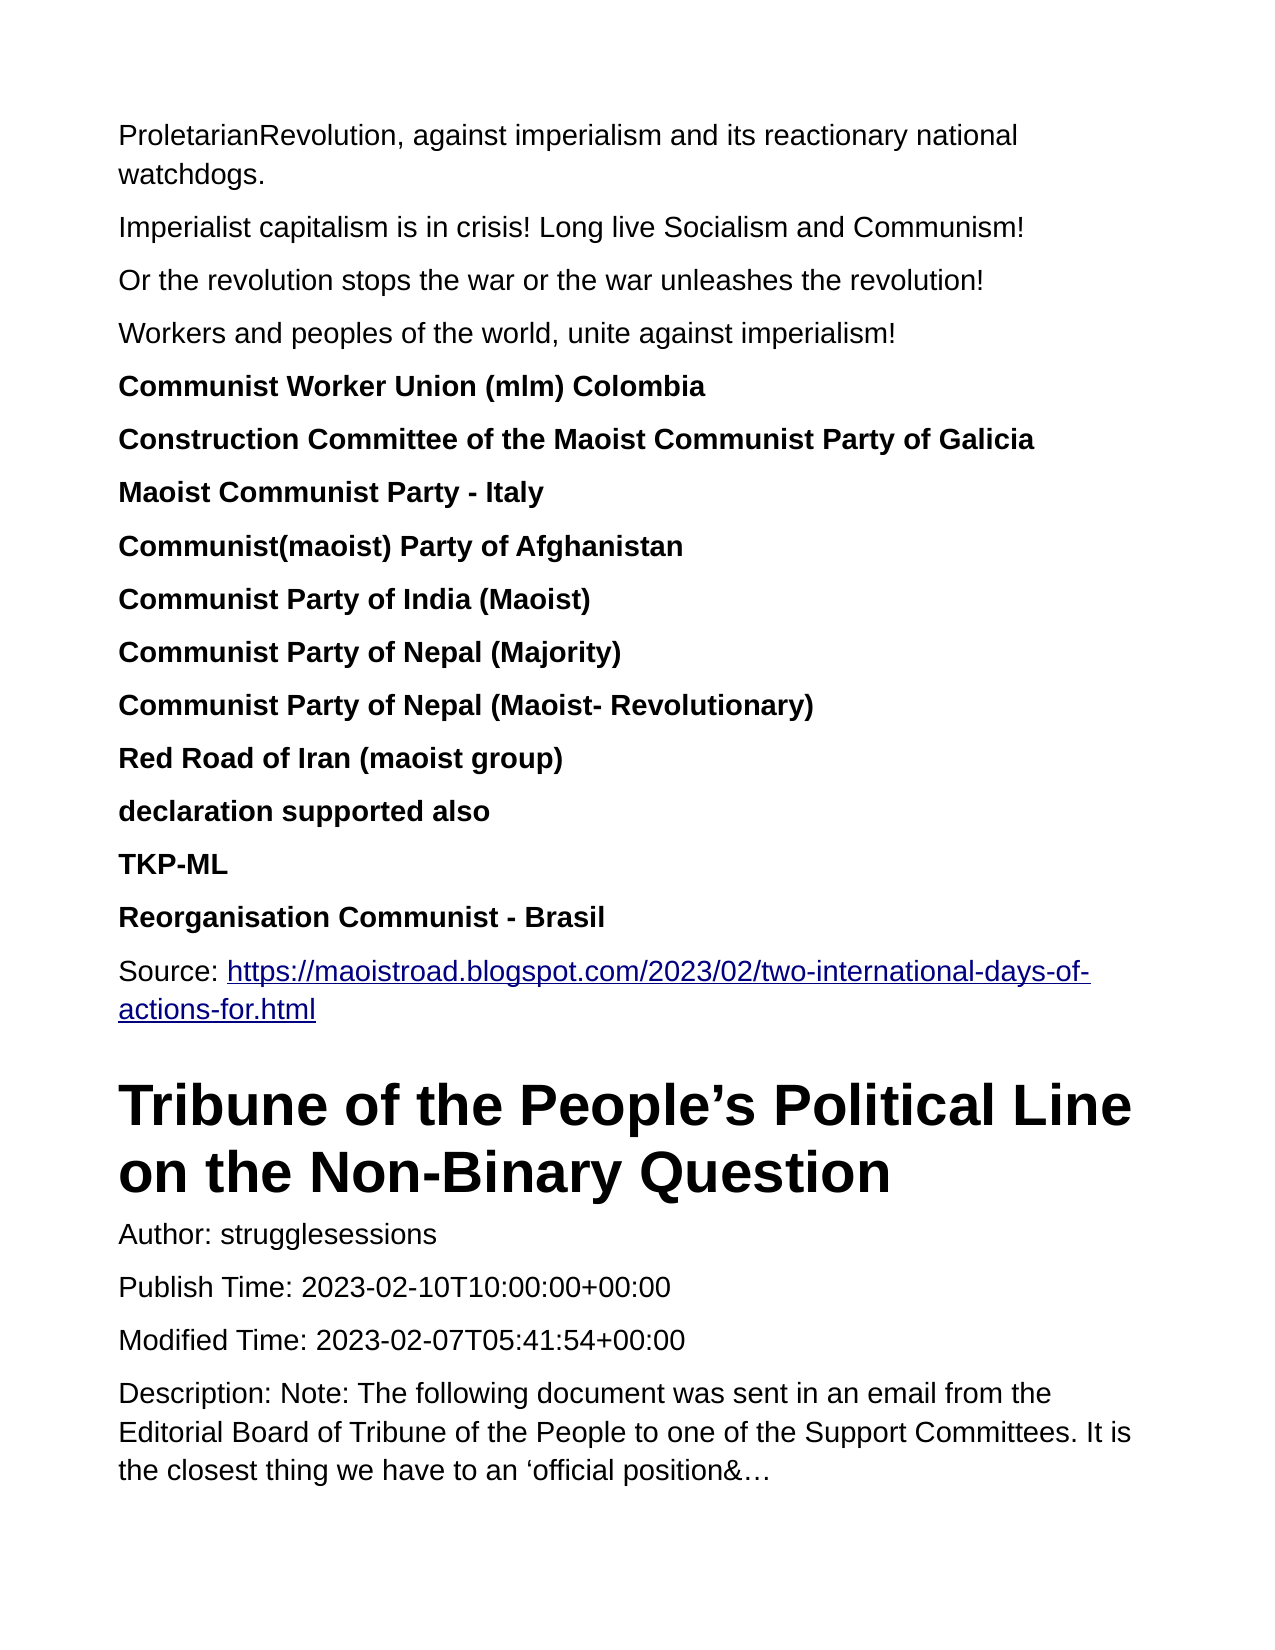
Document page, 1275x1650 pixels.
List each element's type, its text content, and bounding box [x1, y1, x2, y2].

text Or the revolution stops the war or the war unleashes the revolution! [118, 263, 1157, 296]
text Communist Worker Union (mlm) Colombia [118, 369, 1157, 403]
text Communist Party of Nepal (Majority) [118, 635, 1157, 668]
text Reorganisation Communist - Brasil [118, 900, 1157, 934]
text Imperialist capitalism is in crisis! Long live Socialism and Communism! [118, 210, 1157, 243]
text Source: https://maoistroad.blogspot.com/2023/02/two-international-days-of-actions-for.html [118, 953, 1157, 1026]
text Author: strugglesessions [118, 1217, 1157, 1250]
text ProletarianRevolution, against imperialism and its reactionary national watchdogs. [118, 118, 1157, 190]
text declaration supported also [118, 794, 1157, 828]
text Workers and peoples of the world, unite against imperialism! [118, 316, 1157, 349]
text Communist(maoist) Party of Afghanistan [118, 528, 1157, 562]
text Construction Committee of the Maoist Communist Party of Galicia [118, 422, 1157, 456]
text Description: Note: The following document was sent in an email from the Editorial Board of Tribune of the People to one of the Support Committees. It is the closest thing we have to an ‘official position&… [118, 1376, 1157, 1487]
text Modified Time: 2023-02-07T05:41:54+00:00 [118, 1323, 1157, 1357]
text TKP-ML [118, 847, 1157, 881]
text Communist Party of India (Maoist) [118, 582, 1157, 615]
text Red Road of Iran (maoist group) [118, 741, 1157, 774]
text Maoist Communist Party - Italy [118, 475, 1157, 509]
subtitle Tribune of the People’s Political Line on the Non-Binary Question [118, 1070, 1157, 1204]
text Publish Time: 2023-02-10T10:00:00+00:00 [118, 1270, 1157, 1303]
text Communist Party of Nepal (Maoist- Revolutionary) [118, 688, 1157, 721]
